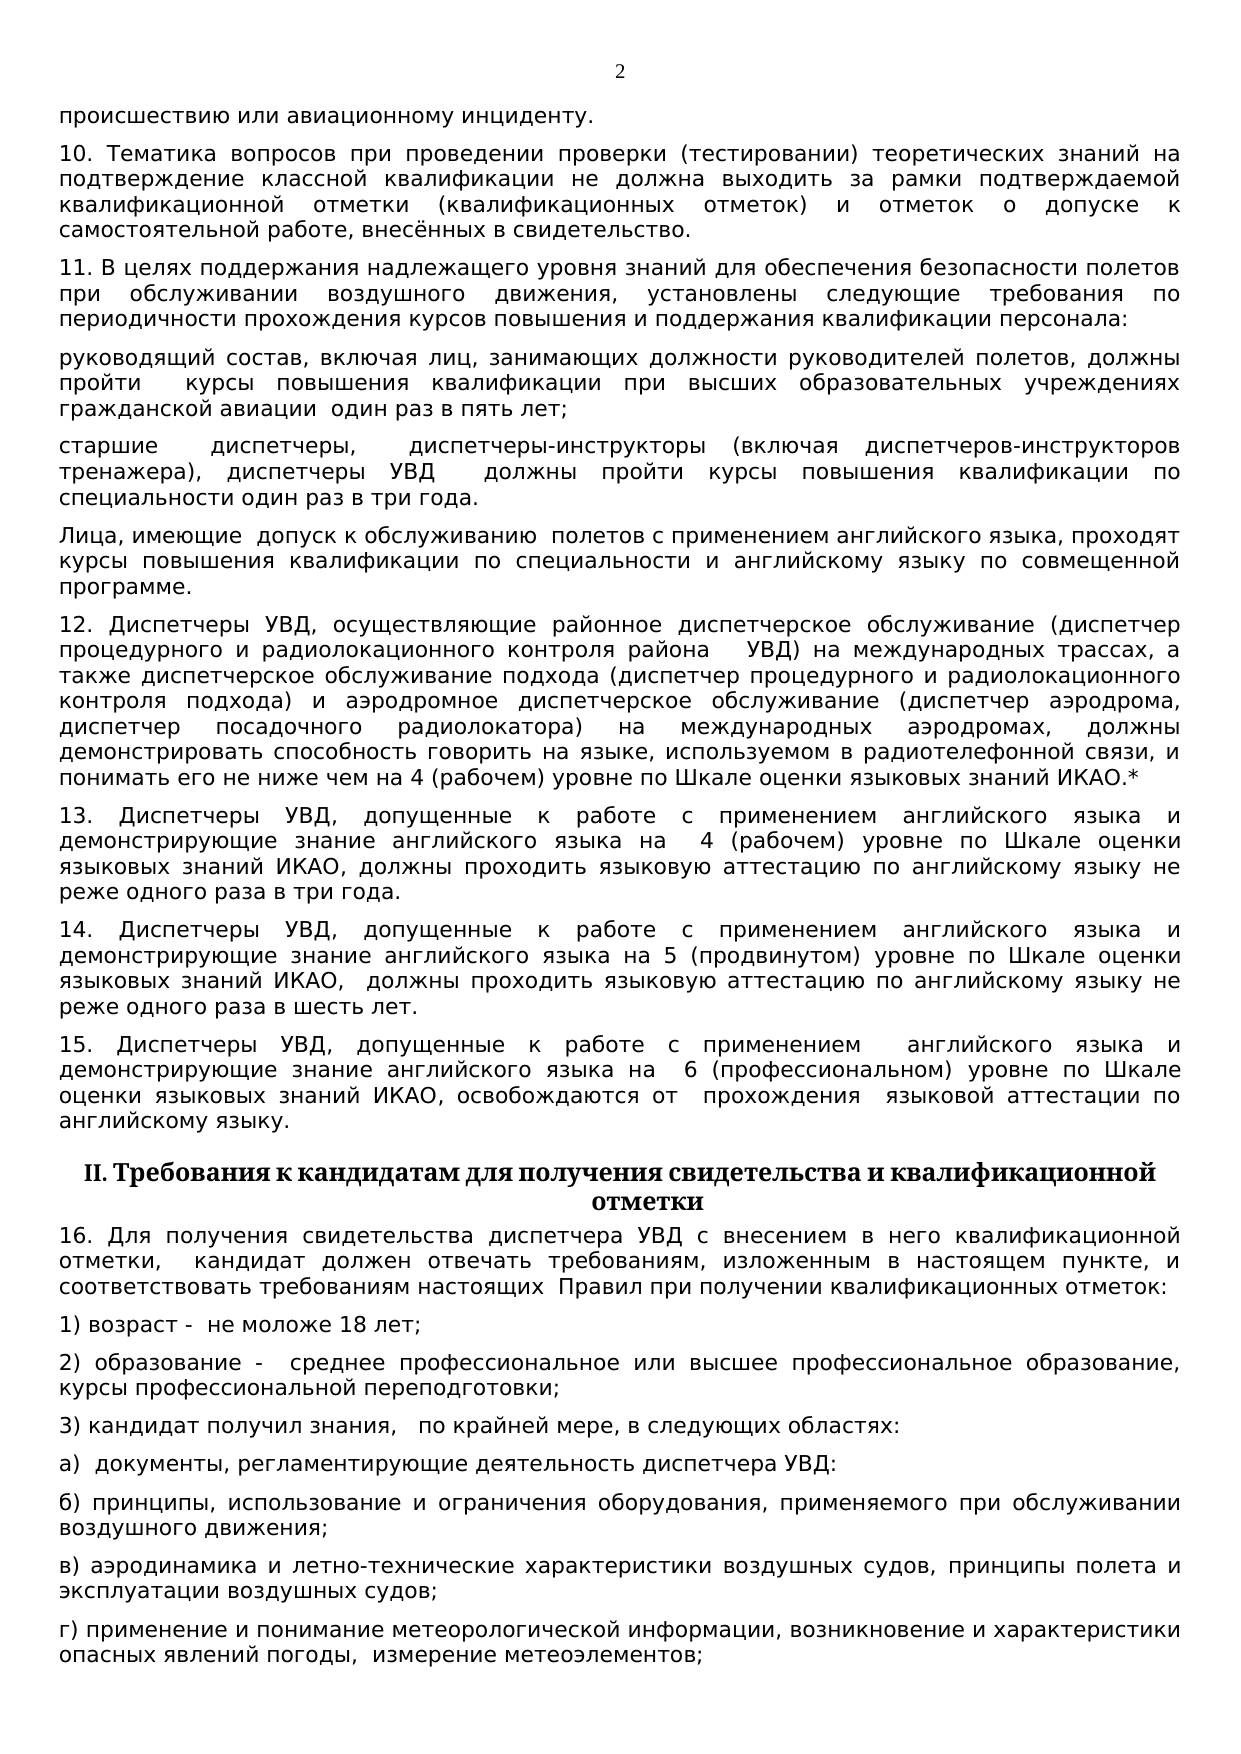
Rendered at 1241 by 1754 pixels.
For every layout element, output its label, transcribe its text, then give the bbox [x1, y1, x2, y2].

text г) применение и понимание метеорологической информации, возникновение и характеристики опасных явлений погоды, измерение метеоэлементов; [58, 1617, 1182, 1668]
text 11. В целях поддержания надлежащего уровня знаний для обеспечения безопасности полетов при обслуживании воздушного движения, установлены следующие требования по периодичности прохождения курсов повышения и поддержания квалификации персонала: [58, 256, 1182, 332]
text а) документы, регламентирующие деятельность диспетчера УВД: [58, 1452, 1182, 1477]
text 15. Диспетчеры УВД, допущенные к работе с применением английского языка и демонстрирующие знание английского языка на 6 (профессиональном) уровне по Шкале оценки языковых знаний ИКАО, освобождаются от прохождения языковой аттестации по английскому языку. [58, 1032, 1182, 1134]
text происшествию или авиационному инциденту. [58, 103, 1182, 128]
text 3) кандидат получил знания, по крайней мере, в следующих областях: [58, 1413, 1182, 1439]
text 14. Диспетчеры УВД, допущенные к работе с применением английского языка и демонстрирующие знание английского языка на 5 (продвинутом) уровне по Шкале оценки языковых знаний ИКАО, должны проходить языковую аттестацию по английскому языку не реже одного раза в шесть лет. [58, 917, 1182, 1019]
text руководящий состав, включая лиц, занимающих должности руководителей полетов, должны пройти курсы повышения квалификации при высших образовательных учреждениях гражданской авиации один раз в пять лет; [58, 344, 1182, 421]
text старшие диспетчеры, диспетчеры-инструкторы (включая диспетчеров-инструкторов тренажера), диспетчеры УВД должны пройти курсы повышения квалификации по специальности один раз в три года. [58, 434, 1182, 510]
text 10. Тематика вопросов при проведении проверки (тестировании) теоретических знаний на подтверждение классной квалификации не должна выходить за рамки подтверждаемой квалификационной отметки (квалификационных отметок) и отметок о допуске к самостоятельной работе, внесённых в свидетельство. [58, 141, 1182, 243]
text 2) образование - среднее профессиональное или высшее профессиональное образование, курсы профессиональной переподготовки; [58, 1350, 1182, 1401]
text 16. Для получения свидетельства диспетчера УВД с внесением в него квалификационной отметки, кандидат должен отвечать требованиям, изложенным в настоящем пункте, и соответствовать требованиям настоящих Правил при получении квалификационных отметок: [58, 1223, 1182, 1299]
text Лица, имеющие допуск к обслуживанию полетов с применением английского языка, проходят курсы повышения квалификации по специальности и английскому языку по совмещенной программе. [58, 523, 1182, 599]
text 1) возраст - не моложе 18 лет; [58, 1312, 1182, 1337]
text 12. Диспетчеры УВД, осуществляющие районное диспетчерское обслуживание (диспетчер процедурного и радиолокационного контроля района УВД) на международных трассах, а также диспетчерское обслуживание подхода (диспетчер процедурного и радиолокационного контроля подхода) и аэродромное диспетчерское обслуживание (диспетчер аэродрома, диспетчер посадочного радиолокатора) на международных аэродромах, должны демонстрировать способность говорить на языке, используемом в радиотелефонной связи, и понимать его не ниже чем на 4 (рабочем) уровне по Шкале оценки языковых знаний ИКАО.* [58, 612, 1182, 790]
text б) принципы, использование и ограничения оборудования, применяемого при обслуживании воздушного движения; [58, 1489, 1182, 1541]
text 13. Диспетчеры УВД, допущенные к работе с применением английского языка и демонстрирующие знание английского языка на 4 (рабочем) уровне по Шкале оценки языковых знаний ИКАО, должны проходить языковую аттестацию по английскому языку не реже одного раза в три года. [58, 803, 1182, 905]
subtitle II. Требования к кандидатам для получения свидетельства и квалификационной отметки [58, 1159, 1182, 1217]
text в) аэродинамика и летно-технические характеристики воздушных судов, принципы полета и эксплуатации воздушных судов; [58, 1553, 1182, 1604]
